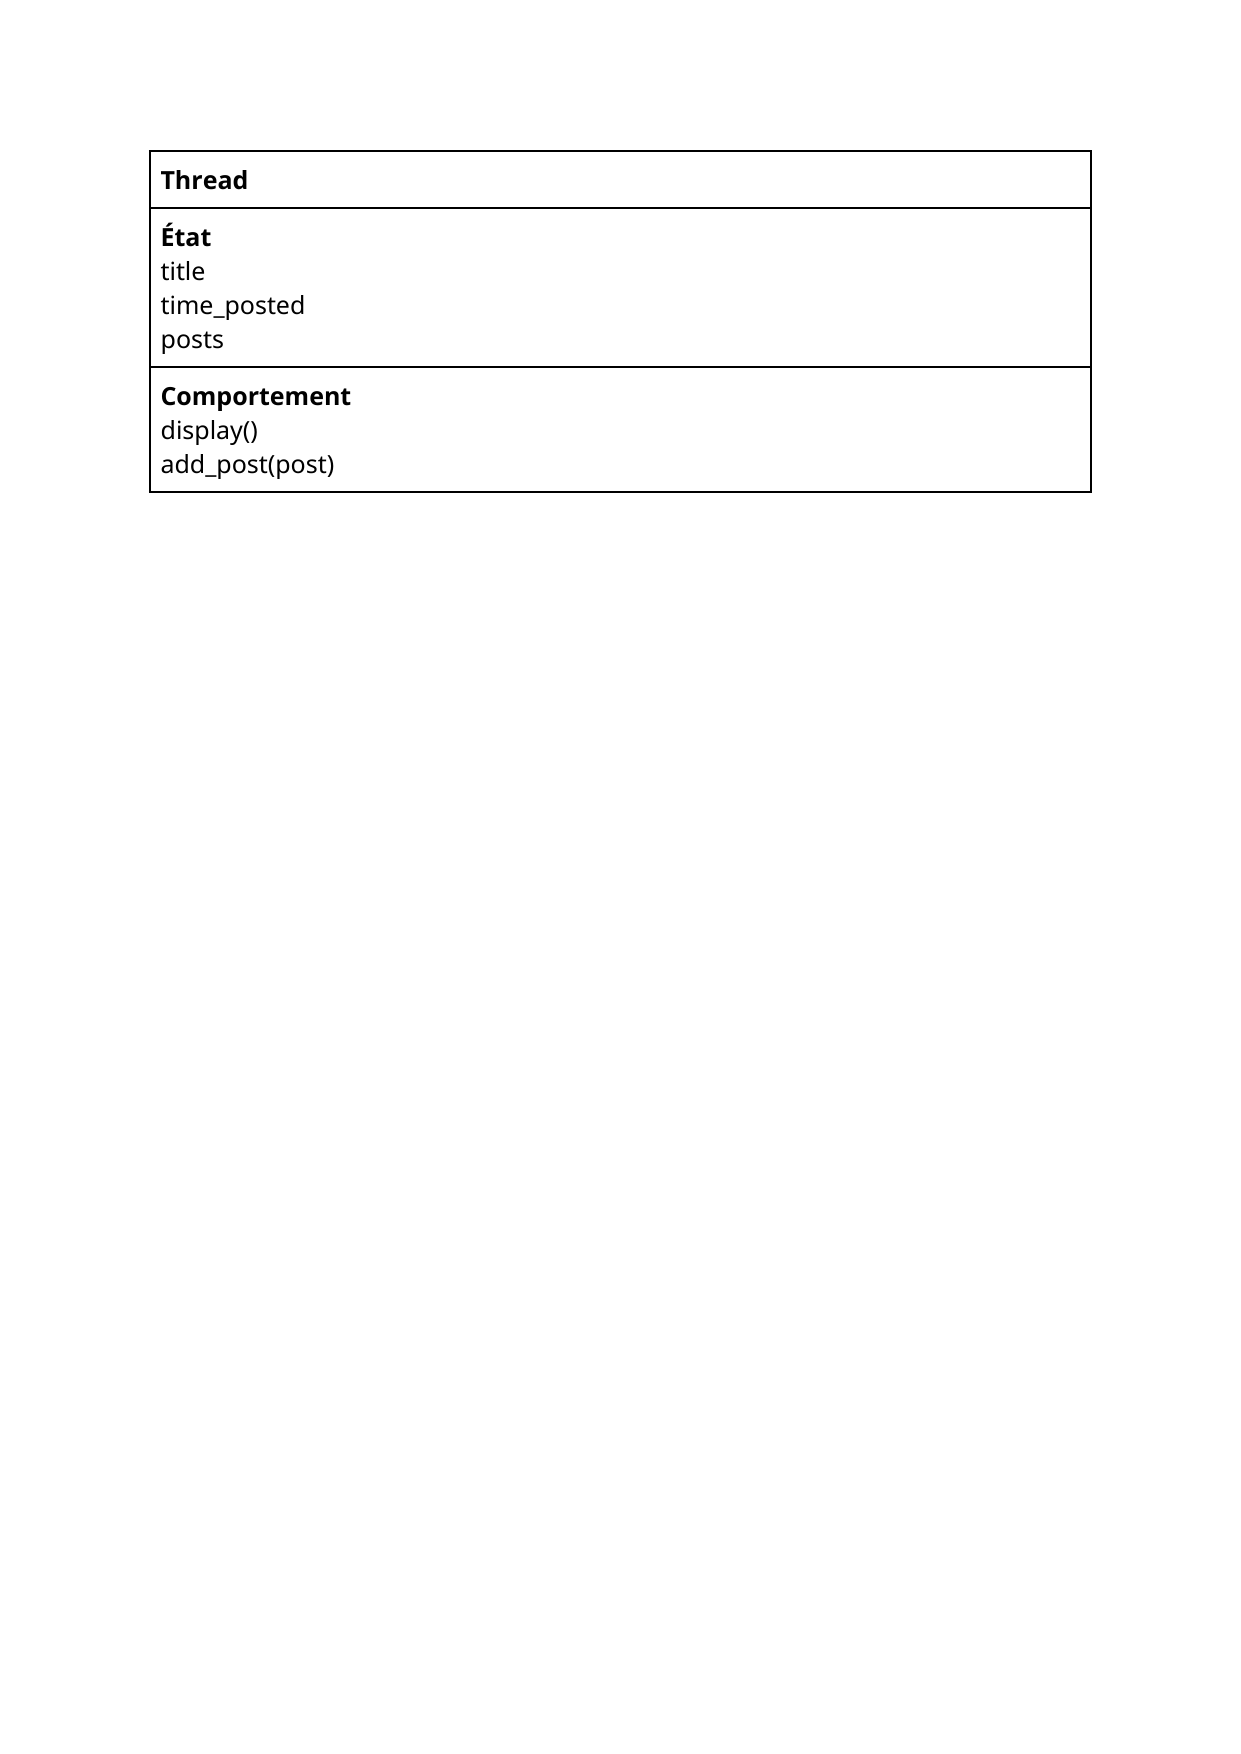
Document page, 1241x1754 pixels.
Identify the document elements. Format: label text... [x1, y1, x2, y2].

table_header Thread [151, 152, 1090, 207]
table_cell État title time_posted posts [151, 209, 1090, 366]
table_cell Comportement display() add_post(post) [151, 368, 1090, 491]
